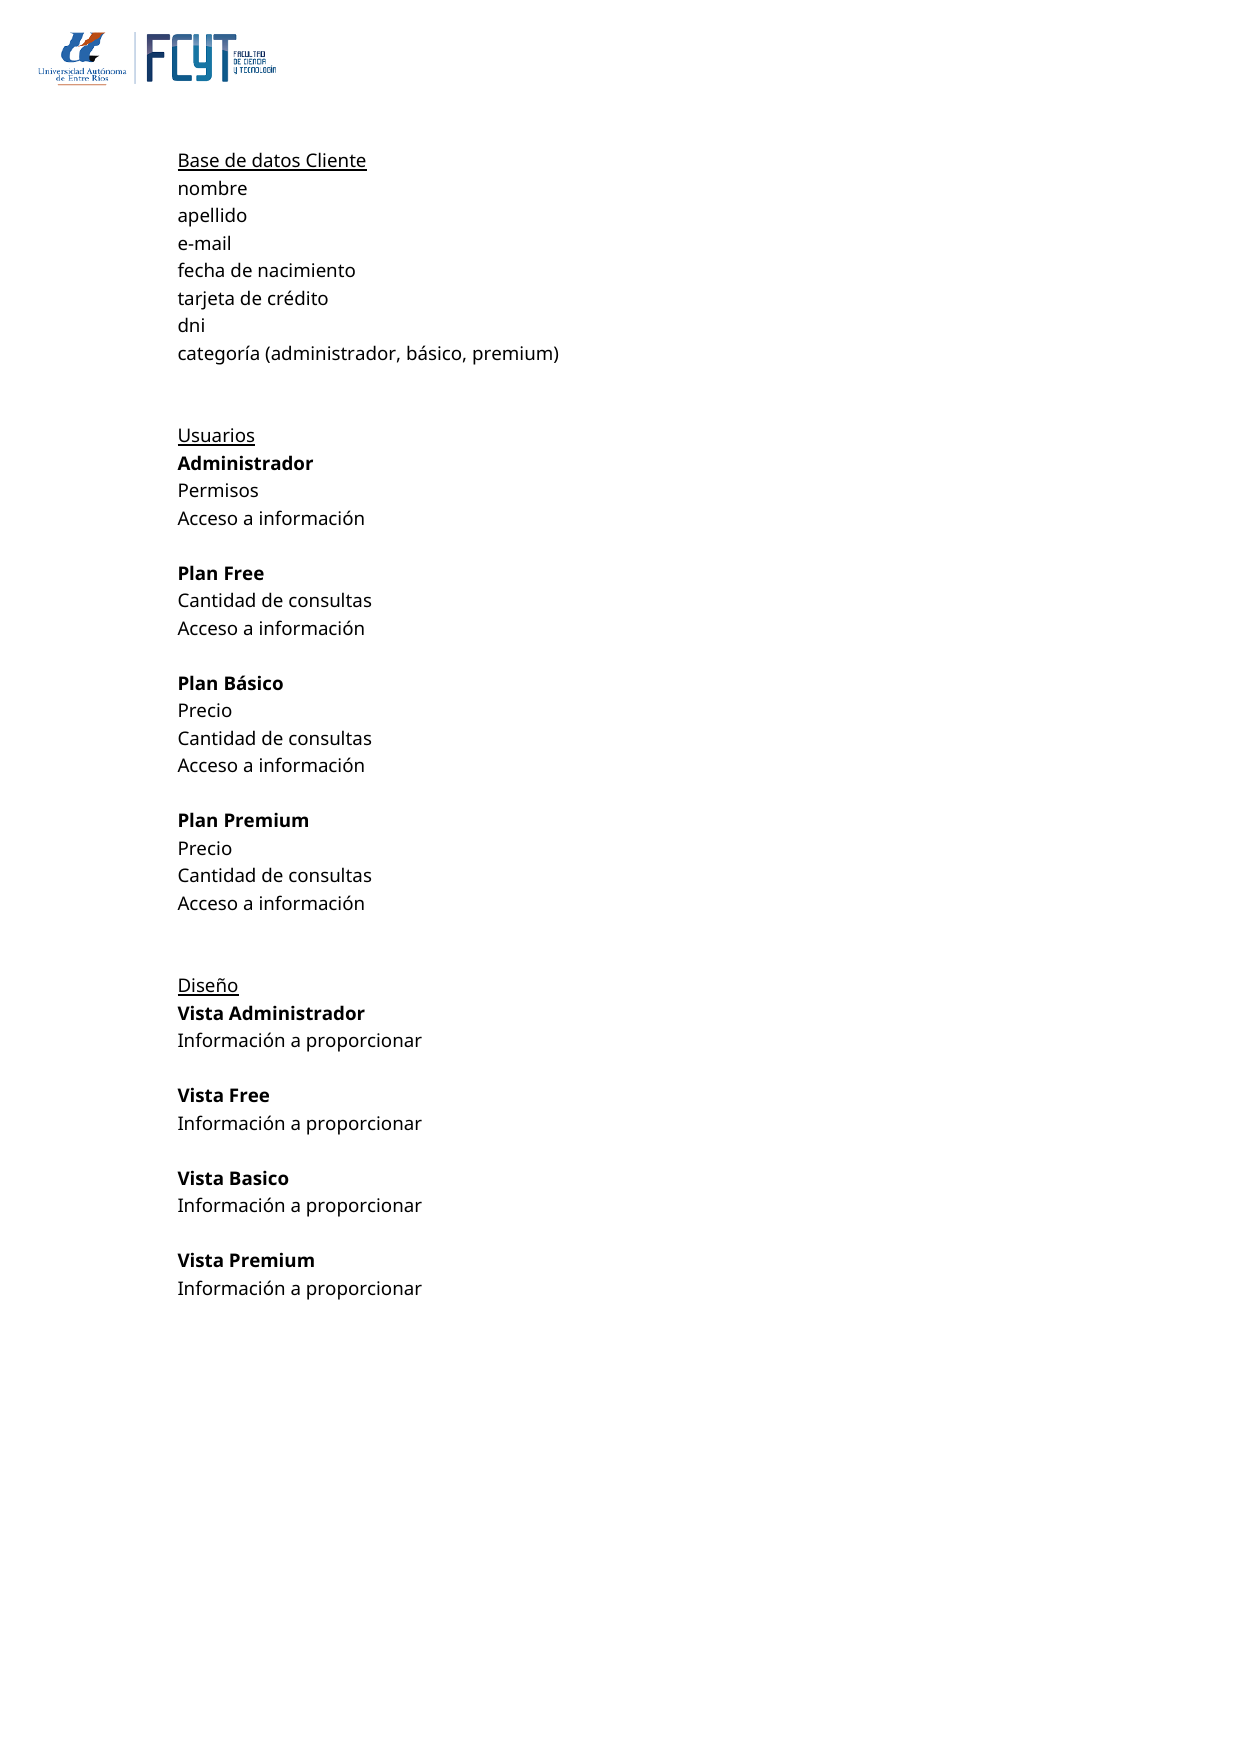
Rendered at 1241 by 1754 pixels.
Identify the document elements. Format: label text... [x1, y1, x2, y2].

list Cantidad de consultas [177, 863, 1063, 888]
list Vista Premium [177, 1248, 1063, 1273]
list nombre [177, 175, 1063, 201]
list Acceso a información [177, 890, 1063, 916]
list Información a proporcionar [177, 1028, 1063, 1053]
list Acceso a información [177, 753, 1063, 778]
list Información a proporcionar [177, 1110, 1063, 1136]
list Plan Premium [177, 808, 1063, 833]
list Administrador [177, 450, 1063, 476]
list Usuarios [177, 423, 1063, 448]
list Plan Básico [177, 670, 1063, 696]
list Plan Free [177, 560, 1063, 586]
list Precio [177, 698, 1063, 723]
list categoría (administrador, básico, premium) [177, 340, 1063, 366]
list Información a proporcionar [177, 1193, 1063, 1218]
list Permisos [177, 478, 1063, 503]
list Acceso a información [177, 505, 1063, 531]
list tarjeta de crédito [177, 285, 1063, 311]
list e-mail [177, 230, 1063, 256]
list dni [177, 313, 1063, 338]
picture [33, 28, 281, 92]
list Diseño [177, 973, 1063, 998]
list fecha de nacimiento [177, 258, 1063, 283]
list Vista Basico [177, 1165, 1063, 1191]
list Vista Administrador [177, 1000, 1063, 1026]
list apellido [177, 203, 1063, 228]
list Información a proporcionar [177, 1275, 1063, 1301]
list Acceso a información [177, 615, 1063, 641]
list Cantidad de consultas [177, 588, 1063, 613]
list Vista Free [177, 1083, 1063, 1108]
list Base de datos Cliente [177, 148, 1063, 173]
list Cantidad de consultas [177, 725, 1063, 751]
list Precio [177, 835, 1063, 861]
